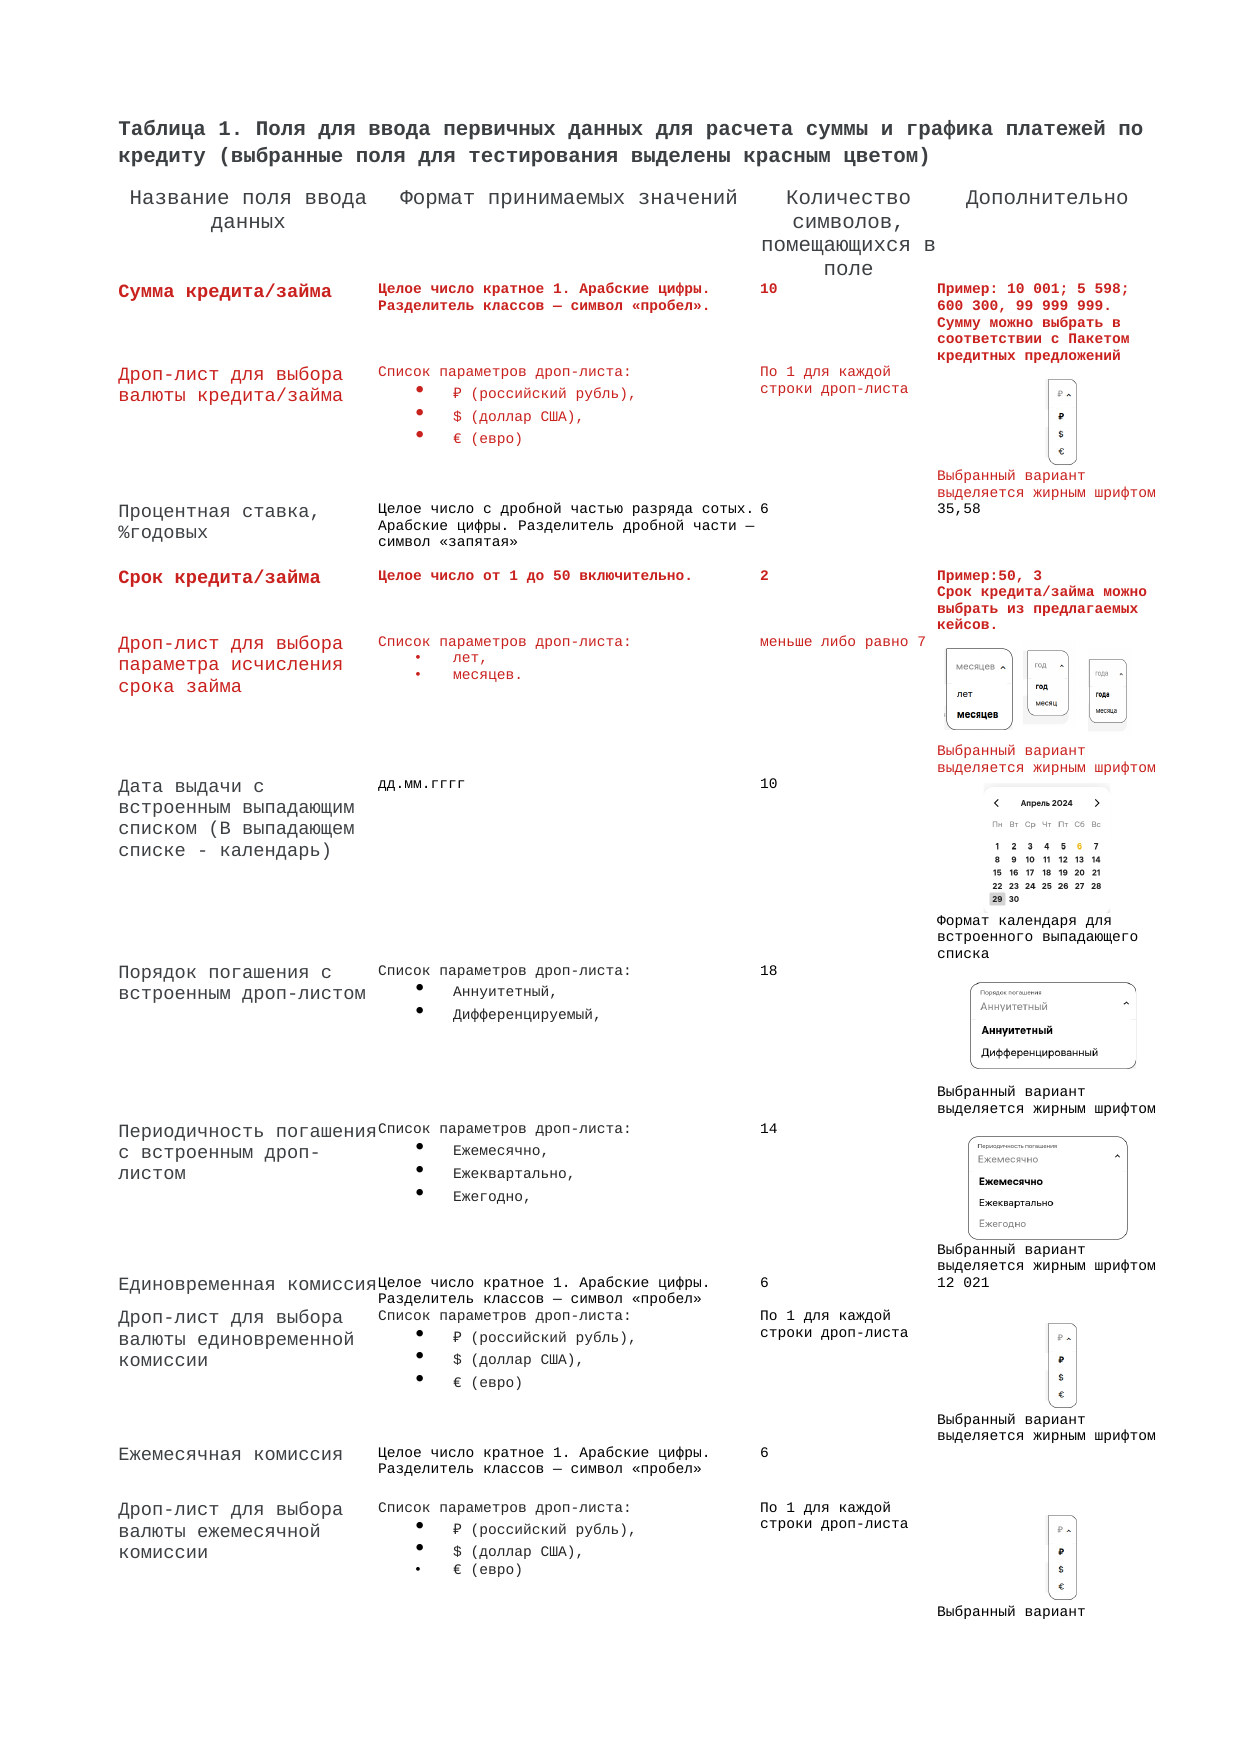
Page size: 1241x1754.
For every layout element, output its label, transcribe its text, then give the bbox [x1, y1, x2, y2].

table_cell Процентная ставка, %годовых [118, 501, 378, 568]
table_cell Список параметров дроп-листа: ₽ (российский рубль), $ (доллар США), € (евро) [378, 365, 760, 501]
table_header Количество символов, помещающихся в поле [760, 187, 937, 282]
table_cell Срок кредита/займа [118, 568, 378, 634]
text Таблица 1. Поля для ввода первичных данных для расчета суммы и графика платежей по кредиту (выбранные поля для тестирования выделены красным цветом) [118, 118, 1157, 169]
picture [1045, 373, 1080, 469]
picture [969, 978, 1137, 1069]
table_cell 6 [760, 1445, 937, 1500]
table_header Дополнительно [937, 187, 1157, 282]
table_cell Дата выдачи с встроенным выпадающим списком (В выпадающем списке - календарь) [118, 777, 378, 963]
table_cell Целое число кратное 1. Арабские цифры. Разделитель классов — символ «пробел» [378, 1275, 760, 1308]
table_cell Целое число с дробной частью разряда сотых. Арабские цифры. Разделитель дробной части — символ «запятая» [378, 501, 760, 568]
table_cell Пример: 10 001; 5 598; 600 300, 99 999 999. Сумму можно выбрать в соответствии с Пакетом кредитных предложений [937, 282, 1157, 364]
table_cell Единовременная комиссия [118, 1275, 378, 1308]
picture [983, 783, 1111, 913]
table_cell Выбранный вариант выделяется жирным шрифтом [937, 1122, 1157, 1275]
table_cell Дроп-лист для выбора валюты единовременной комиссии [118, 1308, 378, 1445]
table_cell Список параметров дроп-листа: Ежемесячно, Ежеквартально, Ежегодно, [378, 1122, 760, 1275]
table_cell Целое число от 1 до 50 включительно. [378, 568, 760, 634]
table_cell Дроп-лист для выбора параметра исчисления срока займа [118, 634, 378, 777]
table_cell Список параметров дроп-листа: лет, месяцев. [378, 634, 760, 777]
table_cell По 1 для каждой строки дроп-листа [760, 1308, 937, 1445]
picture [966, 1133, 1138, 1242]
table_header Формат принимаемых значений [378, 187, 760, 282]
picture [1022, 639, 1076, 727]
table_cell [937, 1445, 1157, 1500]
table_cell Список параметров дроп-листа: ₽ (российский рубль), $ (доллар США), € (евро) [378, 1308, 760, 1445]
table_cell Выбранный вариант выделяется жирным шрифтом [937, 634, 1157, 777]
table_cell Целое число кратное 1. Арабские цифры. Разделитель классов — символ «пробел» [378, 1445, 760, 1500]
table_cell 35,58 [937, 501, 1157, 568]
table_cell Список параметров дроп-листа: ₽ (российский рубль), $ (доллар США), € (евро) [378, 1500, 760, 1621]
table_cell Целое число кратное 1. Арабские цифры. Разделитель классов — символ «пробел». [378, 282, 760, 364]
table_cell 12 021 [937, 1275, 1157, 1308]
table_cell Выбранный вариант выделяется жирным шрифтом [937, 365, 1157, 501]
table_cell Выбранный вариант выделяется жирным шрифтом [937, 1308, 1157, 1445]
picture [1045, 1509, 1080, 1604]
table_cell 6 [760, 1275, 937, 1308]
table_cell меньше либо равно 7 [760, 634, 937, 777]
table_cell Формат календаря для встроенного выпадающего списка [937, 777, 1157, 963]
table_cell По 1 для каждой строки дроп-листа [760, 1500, 937, 1621]
table_header Название поля ввода данных [118, 187, 378, 282]
picture [1045, 1317, 1080, 1412]
picture [1088, 648, 1133, 734]
table_cell 10 [760, 282, 937, 364]
picture [944, 646, 1015, 730]
table_cell Выбранный вариант выделяется жирным шрифтом [937, 963, 1157, 1122]
table_cell 14 [760, 1122, 937, 1275]
table_cell 2 [760, 568, 937, 634]
table_cell 10 [760, 777, 937, 963]
table_cell Ежемесячная комиссия [118, 1445, 378, 1500]
table_cell Дроп-лист для выбора валюты ежемесячной комиссии [118, 1500, 378, 1621]
table_cell По 1 для каждой строки дроп-листа [760, 365, 937, 501]
table_cell 18 [760, 963, 937, 1122]
table_cell Дроп-лист для выбора валюты кредита/займа​ [118, 365, 378, 501]
table_cell дд.мм.гггг [378, 777, 760, 963]
table_cell Порядок погашения с встроенным дроп-листом [118, 963, 378, 1122]
table_cell Пример:50, 3 Срок кредита/займа можно выбрать из предлагаемых кейсов. [937, 568, 1157, 634]
table_cell Периодичность погашения с встроенным дроп-листом [118, 1122, 378, 1275]
table_cell Выбранный вариант [937, 1500, 1157, 1621]
table_cell Сумма кредита/займа [118, 282, 378, 364]
table_cell Список параметров дроп-листа: Аннуитетный, Дифференцируемый, [378, 963, 760, 1122]
table_cell 6 [760, 501, 937, 568]
